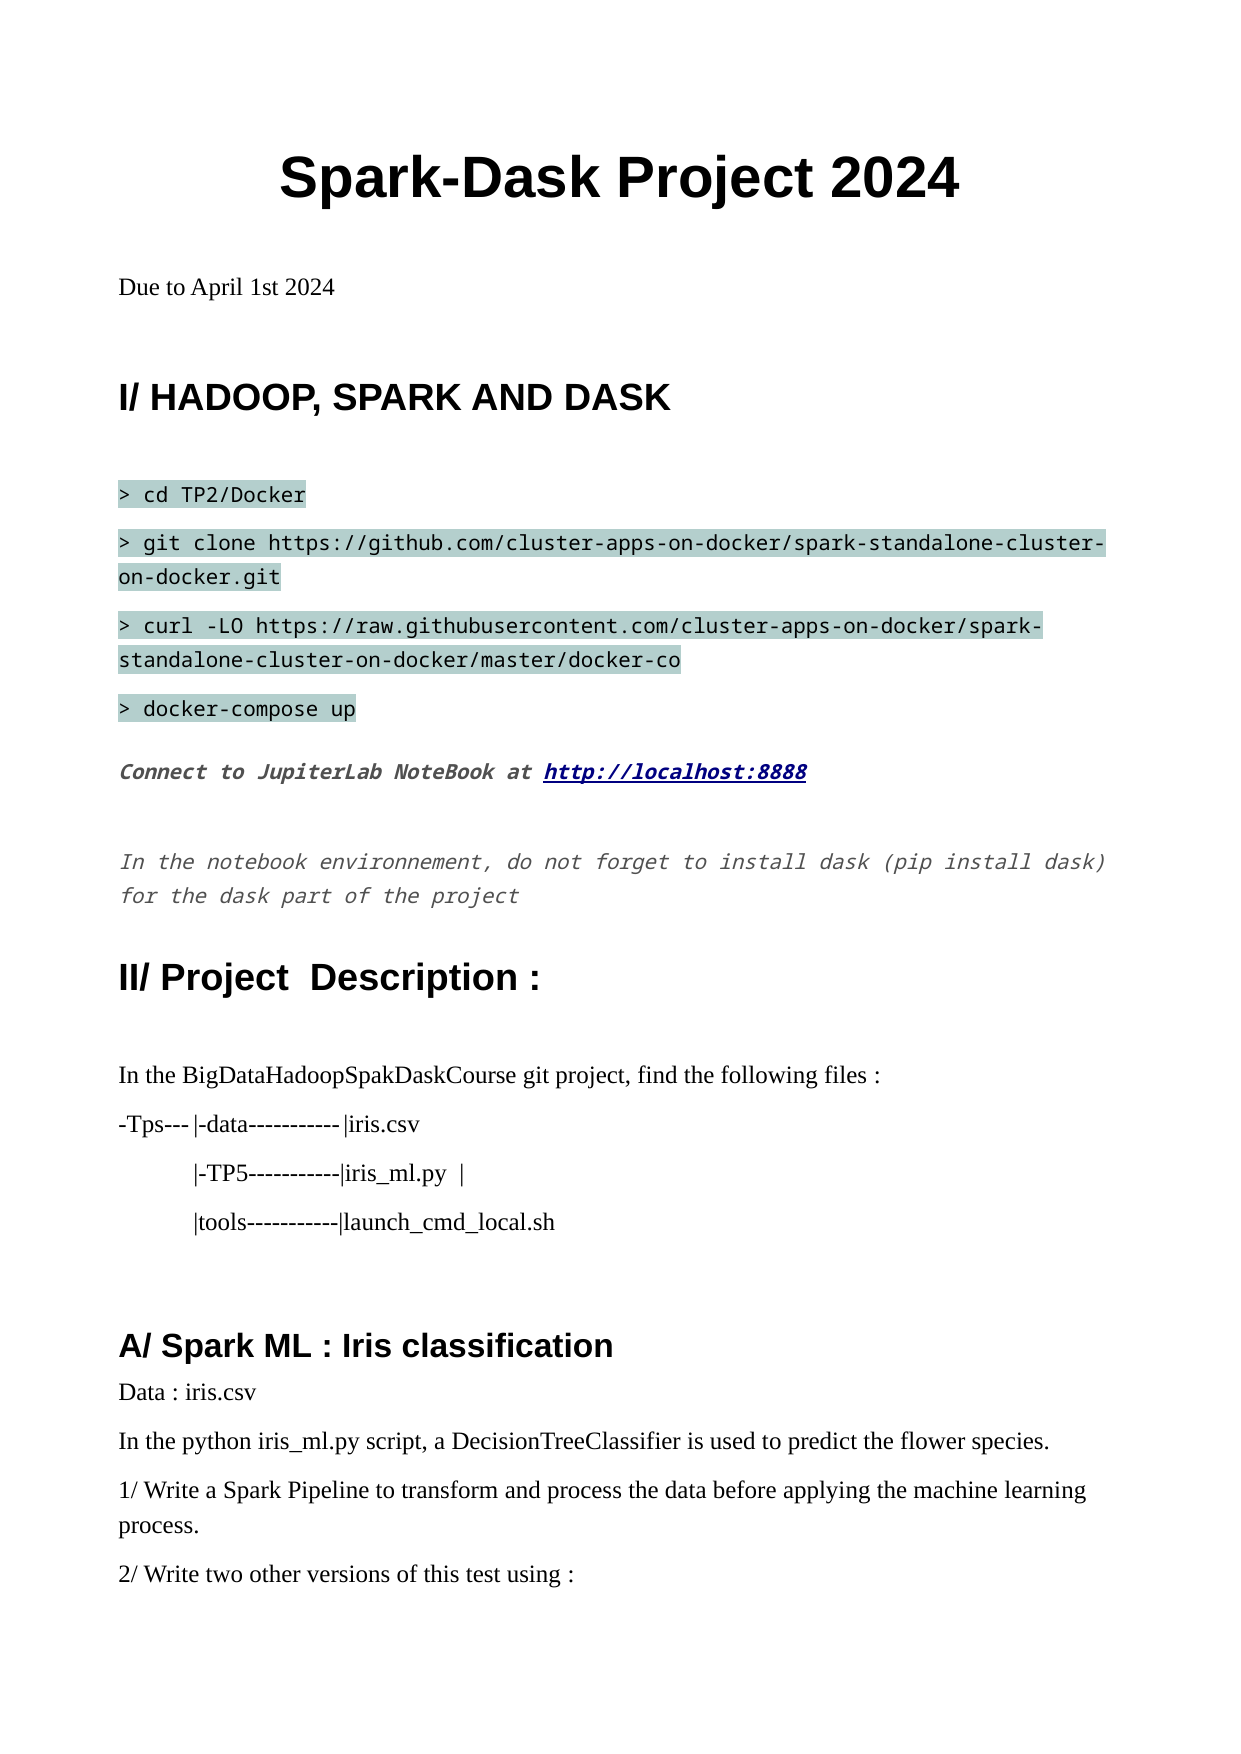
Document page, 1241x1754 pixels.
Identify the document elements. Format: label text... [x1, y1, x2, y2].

text 2/ Write two other versions of this test using : [118, 1559, 1122, 1588]
subtitle Connect to JupiterLab NoteBook at http://localhost:8888 [118, 757, 1122, 786]
text > git clone https://github.com/cluster-apps-on-docker/spark-standalone-cluster-on-docker.git [118, 528, 1122, 591]
text > curl -LO https://raw.githubusercontent.com/cluster-apps-on-docker/spark-standalone-cluster-on-docker/master/docker-co [118, 611, 1122, 674]
text In the python iris_ml.py script, a DecisionTreeClassifier is used to predict the flower species. [118, 1426, 1122, 1455]
text Due to April 1st 2024 [118, 272, 1122, 301]
text In the notebook environnement, do not forget to install dask (pip install dask) for the dask part of the project [118, 847, 1122, 909]
text > docker-compose up [118, 694, 1122, 722]
subtitle A/ Spark ML : Iris classification [118, 1326, 1122, 1365]
text In the BigDataHadoopSpakDaskCourse git project, find the following files : [118, 1060, 1122, 1089]
text |-TP5-----------|iris_ml.py | [118, 1158, 1122, 1187]
text -Tps--- |-data----------- |iris.csv [118, 1109, 1122, 1138]
text > cd TP2/Docker [118, 480, 1122, 508]
title Spark-Dask Project 2024 [118, 143, 1122, 210]
text 1/ Write a Spark Pipeline to transform and process the data before applying the machine learning process. [118, 1475, 1122, 1539]
text Data : iris.csv [118, 1377, 1122, 1406]
subtitle II/ Project Description : [118, 955, 1122, 998]
subtitle I/ HADOOP, SPARK AND DASK [118, 374, 1122, 418]
list |tools-----------|launch_cmd_local.sh [156, 1207, 1122, 1236]
